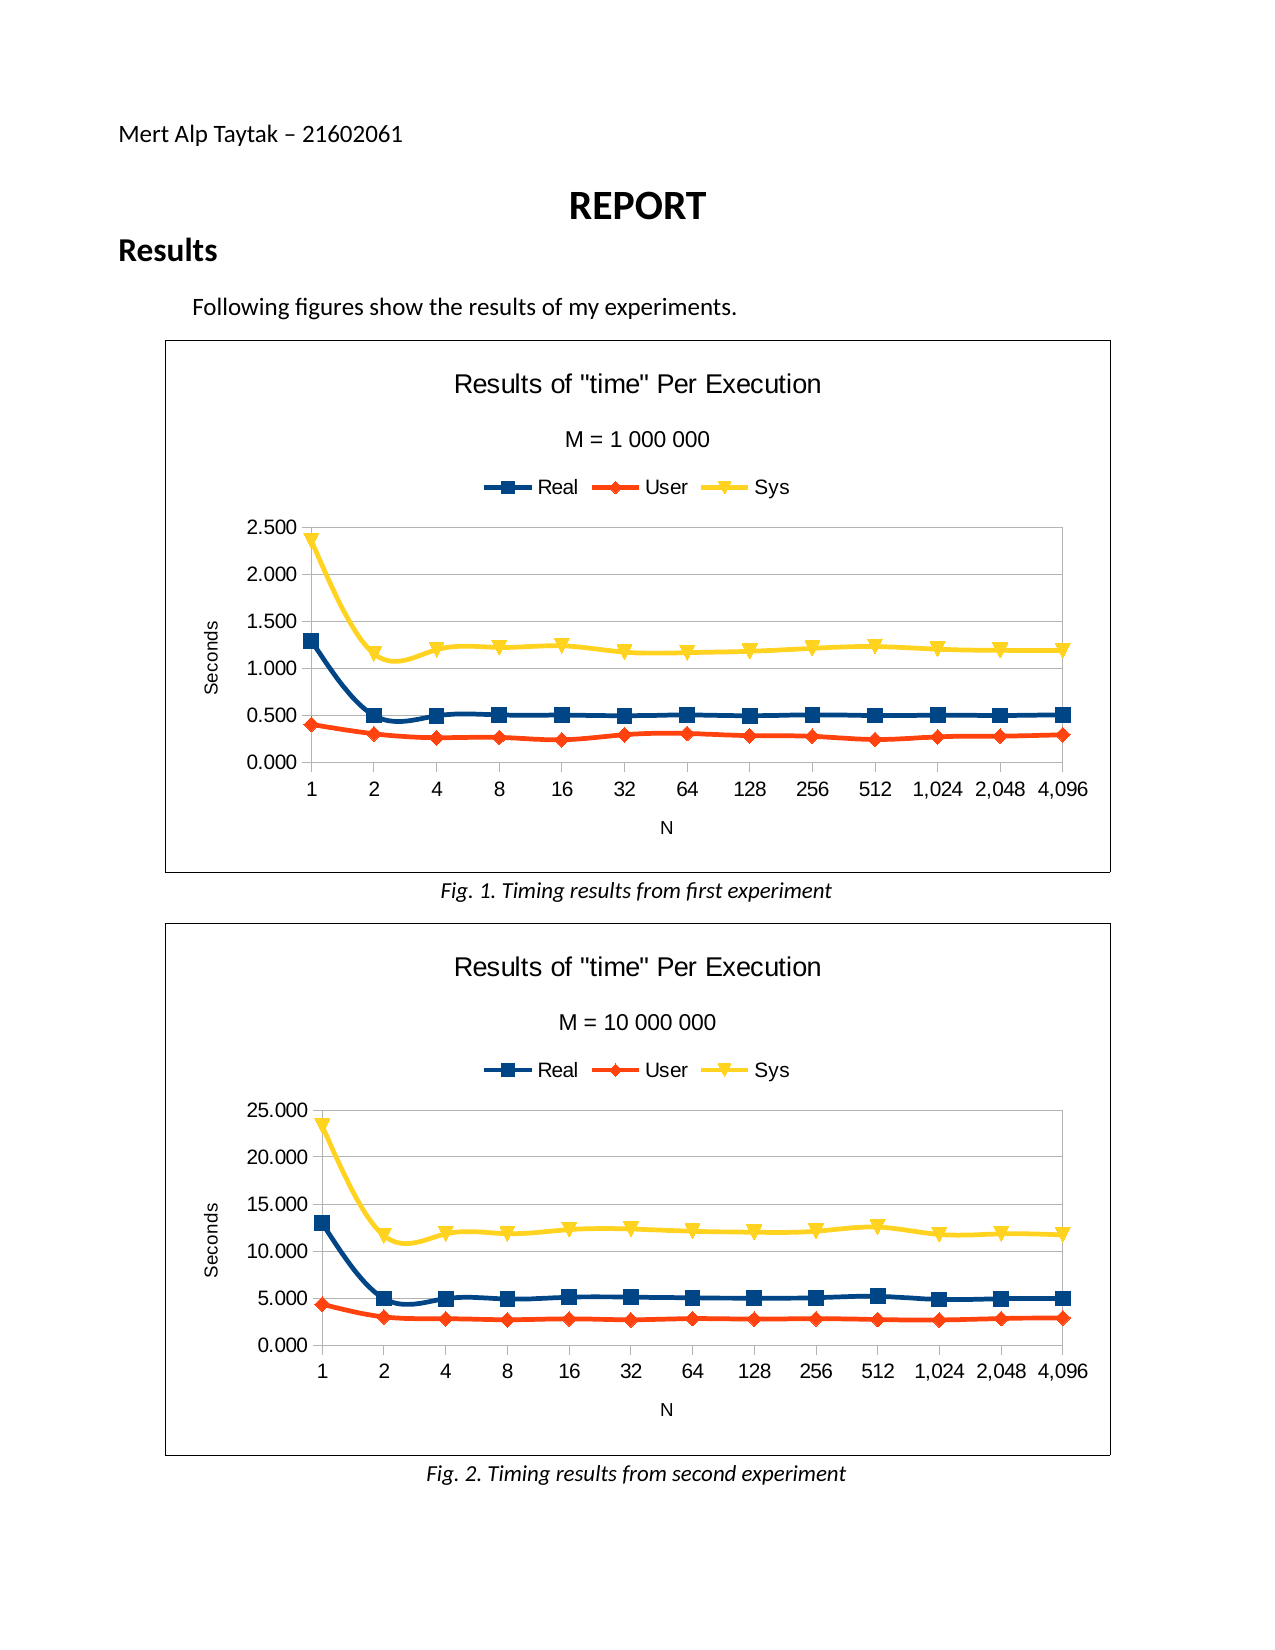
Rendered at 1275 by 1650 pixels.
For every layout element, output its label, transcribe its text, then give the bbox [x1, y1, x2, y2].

text REPORT [118, 179, 1157, 229]
text Fig. 1. Timing results from first experiment [118, 340, 1157, 904]
text Fig. 2. Timing results from second experiment [118, 923, 1157, 1487]
text Results [118, 229, 1157, 270]
text Following figures show the results of my experiments. [118, 291, 1157, 321]
